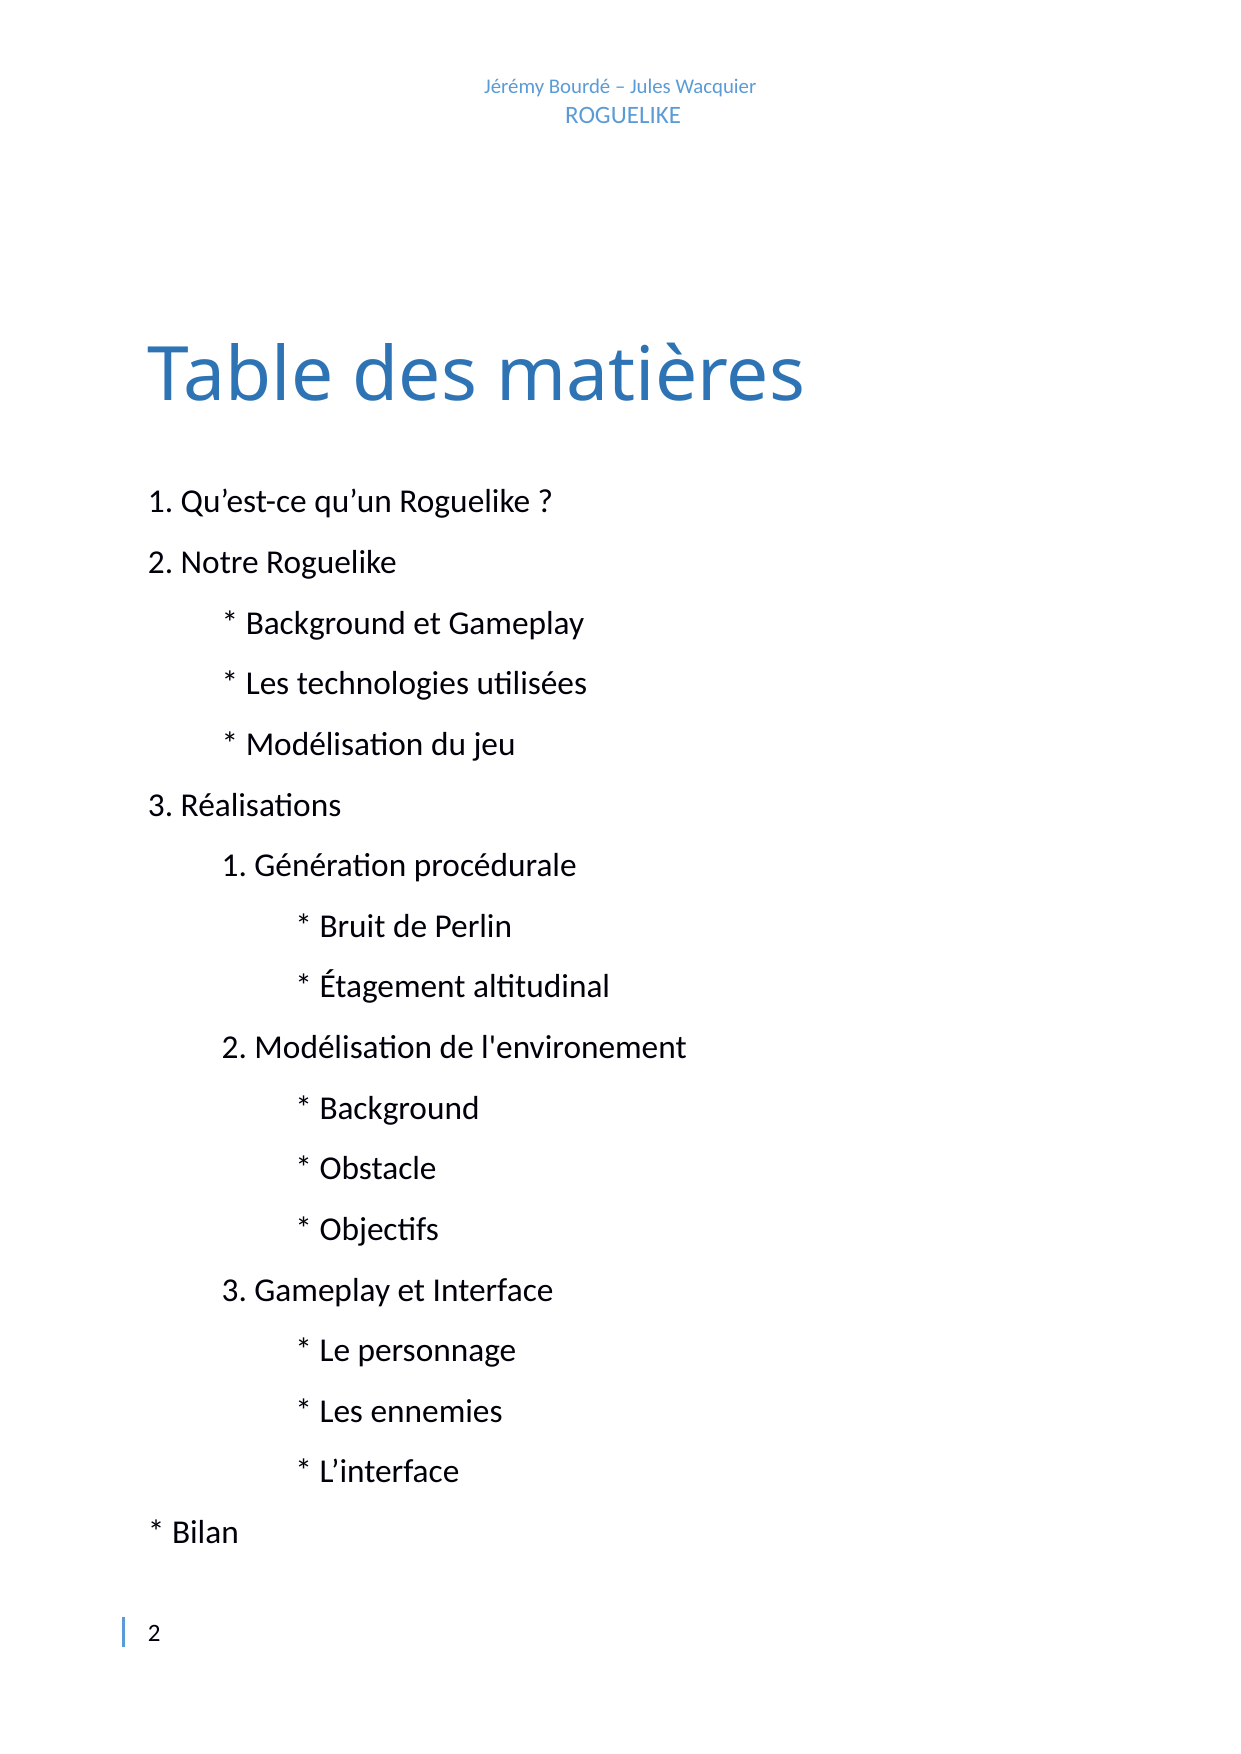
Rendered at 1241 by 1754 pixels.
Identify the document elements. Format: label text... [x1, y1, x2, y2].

text * Étagement altitudinal [148, 965, 1093, 1006]
text 1. Génération procédurale [148, 844, 1093, 885]
text 2. Modélisation de l'environement [148, 1026, 1093, 1067]
text * Les ennemies [148, 1390, 1093, 1431]
text * Bilan [148, 1511, 1093, 1552]
text 2. Notre Roguelike [148, 541, 1093, 582]
text * Bruit de Perlin [148, 905, 1093, 946]
text * Le personnage [148, 1329, 1093, 1370]
text 1. Qu’est-ce qu’un Roguelike ? [148, 480, 1093, 521]
text * Les technologies utilisées [148, 662, 1093, 703]
text * Background et Gameplay [148, 602, 1093, 642]
text * Objectifs [148, 1208, 1093, 1249]
text 3. Gameplay et Interface [148, 1268, 1093, 1309]
text * L’interface [148, 1450, 1093, 1491]
text * Modélisation du jeu [148, 723, 1093, 764]
text * Background [148, 1087, 1093, 1127]
subtitle Table des matières [148, 321, 1093, 423]
text * Obstacle [148, 1147, 1093, 1188]
text 3. Réalisations [148, 783, 1093, 824]
